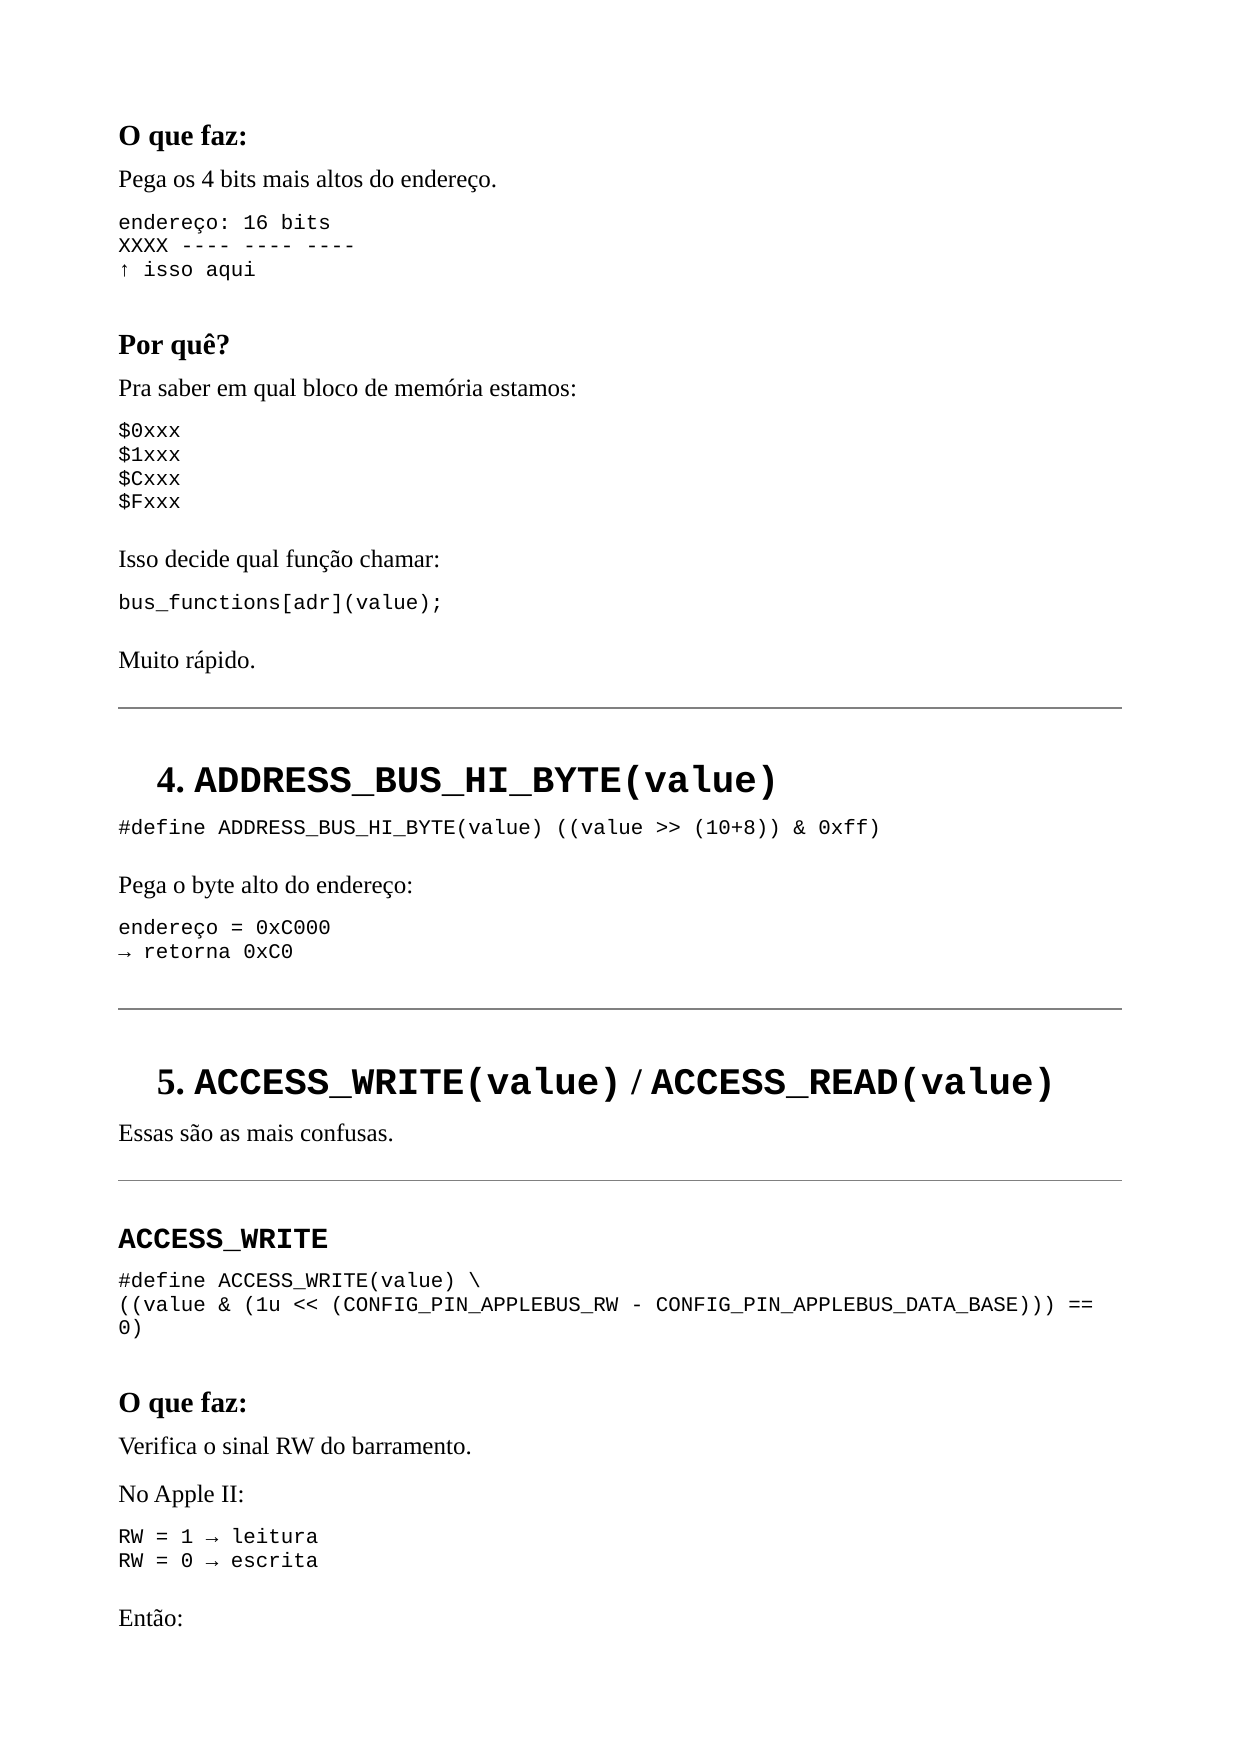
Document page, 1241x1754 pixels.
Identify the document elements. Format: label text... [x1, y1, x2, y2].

text $1xxx [118, 444, 1122, 468]
subtitle 🔹 5. ACCESS_WRITE(value) / ACCESS_READ(value) [118, 1059, 1122, 1106]
text $Fxxx [118, 491, 1122, 515]
subtitle Por quê? [118, 327, 1122, 360]
subtitle O que faz: [118, 1385, 1122, 1418]
text Isso decide qual função chamar: [118, 544, 1122, 573]
text endereço: 16 bits [118, 212, 1122, 235]
text bus_functions[adr](value); [118, 592, 1122, 616]
text RW = 0 → escrita [118, 1550, 1122, 1573]
text Essas são as mais confusas. [118, 1118, 1122, 1147]
text XXXX ---- ---- ---- [118, 235, 1122, 259]
text ((value & (1u << (CONFIG_PIN_APPLEBUS_RW - CONFIG_PIN_APPLEBUS_DATA_BASE))) == 0) [118, 1294, 1122, 1341]
text #define ACCESS_WRITE(value) \ [118, 1270, 1122, 1294]
text RW = 1 → leitura [118, 1526, 1122, 1550]
text → retorna 0xC0 [118, 941, 1122, 965]
text #define ADDRESS_BUS_HI_BYTE(value) ((value >> (10+8)) & 0xff) [118, 817, 1122, 840]
text Muito rápido. [118, 645, 1122, 674]
text Então: [118, 1603, 1122, 1632]
text endereço = 0xC000 [118, 917, 1122, 941]
text Pra saber em qual bloco de memória estamos: [118, 373, 1122, 402]
text $0xxx [118, 420, 1122, 444]
text No Apple II: [118, 1479, 1122, 1507]
text Verifica o sinal RW do barramento. [118, 1431, 1122, 1460]
subtitle ACCESS_WRITE [118, 1224, 1122, 1257]
text $Cxxx [118, 468, 1122, 491]
text Pega os 4 bits mais altos do endereço. [118, 164, 1122, 193]
subtitle O que faz: [118, 118, 1122, 152]
subtitle 🔹 4. ADDRESS_BUS_HI_BYTE(value) [118, 758, 1122, 804]
text ↑ isso aqui [118, 259, 1122, 283]
text Pega o byte alto do endereço: [118, 870, 1122, 898]
